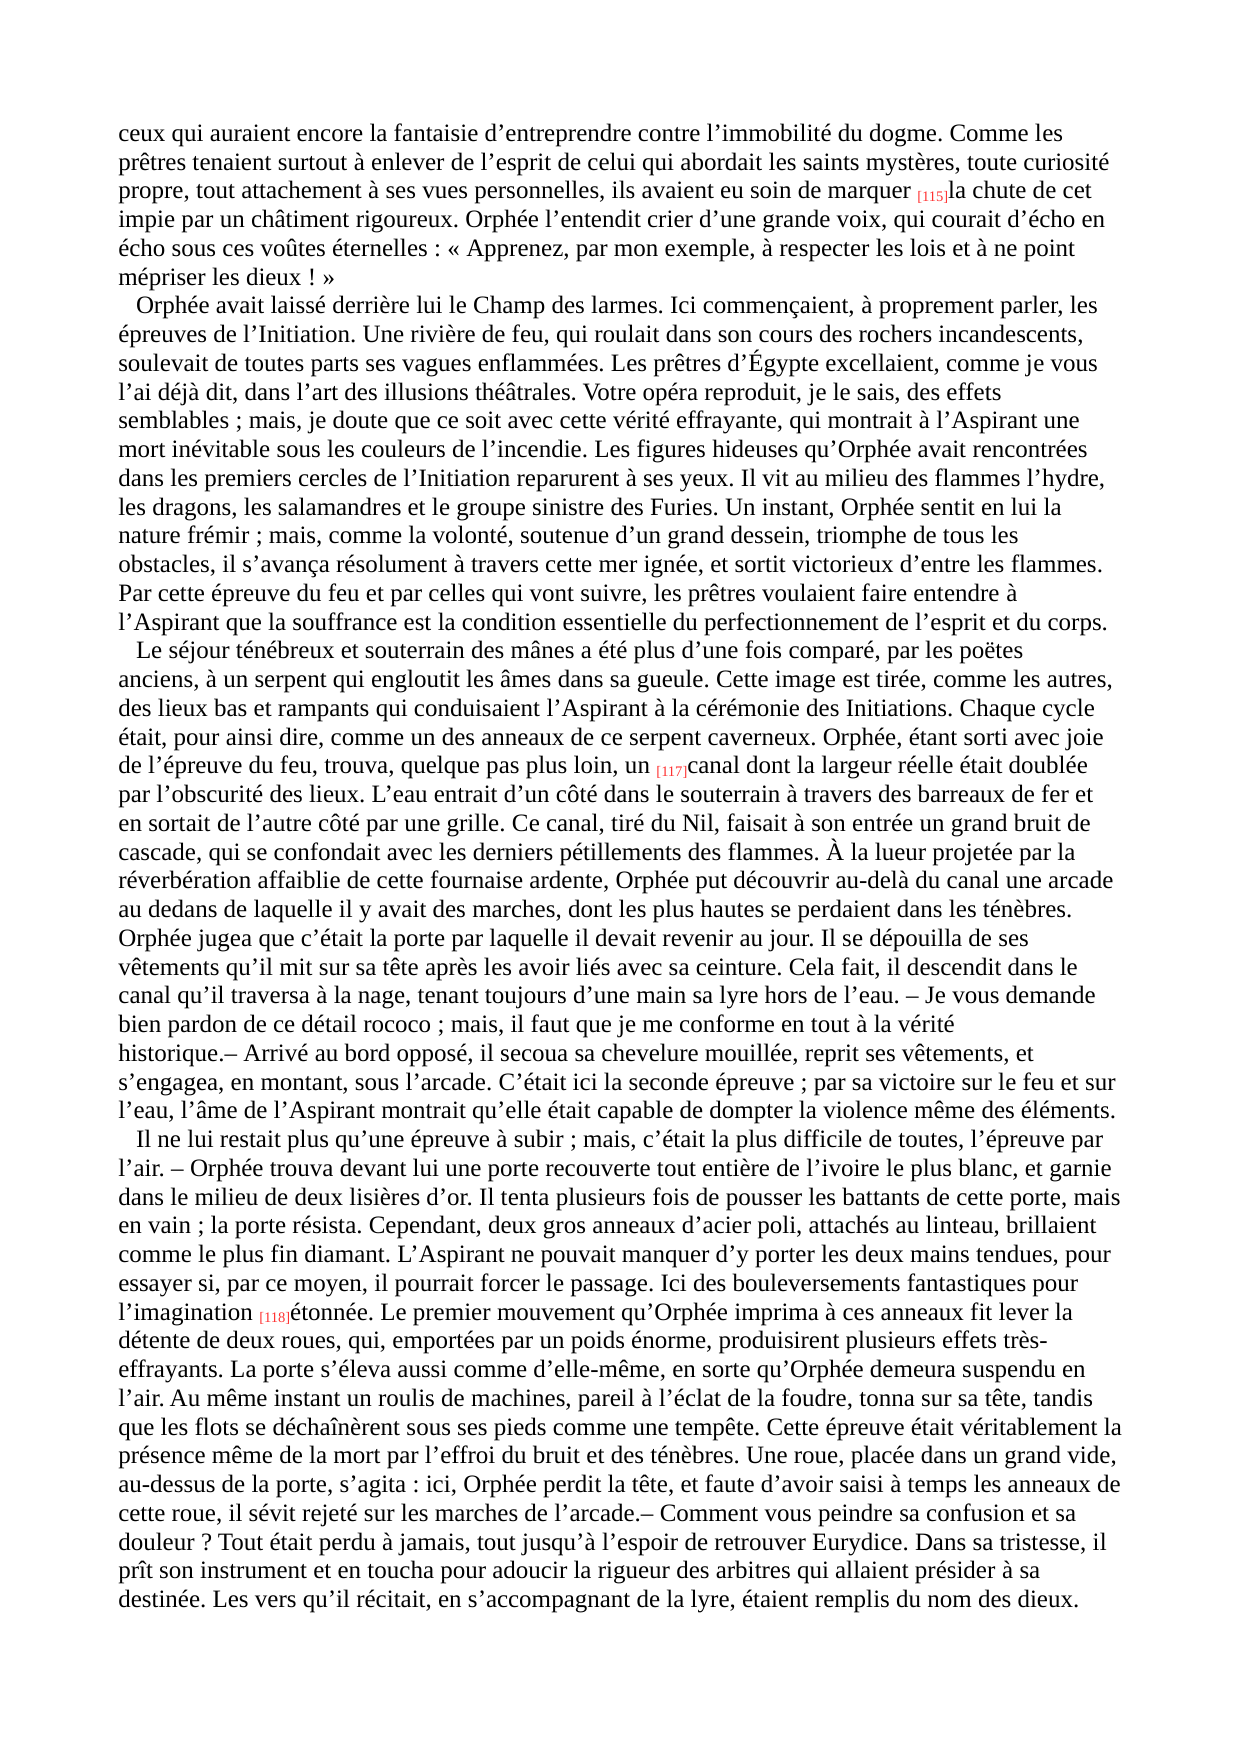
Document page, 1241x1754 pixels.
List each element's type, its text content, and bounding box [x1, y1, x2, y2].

text Orphée avait laissé derrière lui le Champ des larmes. Ici commençaient, à proprement parler, les épreuves de l’Initiation. Une rivière de feu, qui roulait dans son cours des rochers incandescents, soulevait de toutes parts ses vagues enflammées. Les prêtres d’Égypte excellaient, comme je vous l’ai déjà dit, dans l’art des illusions théâtrales. Votre opéra reproduit, je le sais, des effets semblables ; mais, je doute que ce soit avec cette vérité effrayante, qui montrait à l’Aspirant une mort inévitable sous les couleurs de l’incendie. Les figures hideuses qu’Orphée avait rencontrées dans les premiers cercles de l’Initiation reparurent à ses yeux. Il vit au milieu des flammes l’hydre, les dragons, les salamandres et le groupe sinistre des Furies. Un instant, Orphée sentit en lui la nature frémir ; mais, comme la volonté, soutenue d’un grand dessein, triomphe de tous les obstacles, il s’avança résolument à travers cette mer ignée, et sortit victorieux d’entre les flammes. Par cette épreuve du feu et par celles qui vont suivre, les prêtres voulaient faire entendre à l’Aspirant que la souffrance est la condition essentielle du perfectionnement de l’esprit et du corps. [118, 291, 1122, 636]
text Le séjour ténébreux et souterrain des mânes a été plus d’une fois comparé, par les poëtes anciens, à un serpent qui engloutit les âmes dans sa gueule. Cette image est tirée, comme les autres, des lieux bas et rampants qui conduisaient l’Aspirant à la cérémonie des Initiations. Chaque cycle était, pour ainsi dire, comme un des anneaux de ce serpent caverneux. Orphée, étant sorti avec joie de l’épreuve du feu, trouva, quelque pas plus loin, un [117]canal dont la largeur réelle était doublée par l’obscurité des lieux. L’eau entrait d’un côté dans le souterrain à travers des barreaux de fer et en sortait de l’autre côté par une grille. Ce canal, tiré du Nil, faisait à son entrée un grand bruit de cascade, qui se confondait avec les derniers pétillements des flammes. À la lueur projetée par la réverbération affaiblie de cette fournaise ardente, Orphée put découvrir au-delà du canal une arcade au dedans de laquelle il y avait des marches, dont les plus hautes se perdaient dans les ténèbres. Orphée jugea que c’était la porte par laquelle il devait revenir au jour. Il se dépouilla de ses vêtements qu’il mit sur sa tête après les avoir liés avec sa ceinture. Cela fait, il descendit dans le canal qu’il traversa à la nage, tenant toujours d’une main sa lyre hors de l’eau. – Je vous demande bien pardon de ce détail rococo ; mais, il faut que je me conforme en tout à la vérité historique.– Arrivé au bord opposé, il secoua sa chevelure mouillée, reprit ses vêtements, et s’engagea, en montant, sous l’arcade. C’était ici la seconde épreuve ; par sa victoire sur le feu et sur l’eau, l’âme de l’Aspirant montrait qu’elle était capable de dompter la violence même des éléments. [118, 636, 1122, 1124]
text ceux qui auraient encore la fantaisie d’entreprendre contre l’immobilité du dogme. Comme les prêtres tenaient surtout à enlever de l’esprit de celui qui abordait les saints mystères, toute curiosité propre, tout attachement à ses vues personnelles, ils avaient eu soin de marquer [115]la chute de cet impie par un châtiment rigoureux. Orphée l’entendit crier d’une grande voix, qui courait d’écho en écho sous ces voûtes éternelles : « Apprenez, par mon exemple, à respecter les lois et à ne point mépriser les dieux ! » [118, 118, 1122, 291]
text Il ne lui restait plus qu’une épreuve à subir ; mais, c’était la plus difficile de toutes, l’épreuve par l’air. – Orphée trouva devant lui une porte recouverte tout entière de l’ivoire le plus blanc, et garnie dans le milieu de deux lisières d’or. Il tenta plusieurs fois de pousser les battants de cette porte, mais en vain ; la porte résista. Cependant, deux gros anneaux d’acier poli, attachés au linteau, brillaient comme le plus fin diamant. L’Aspirant ne pouvait manquer d’y porter les deux mains tendues, pour essayer si, par ce moyen, il pourrait forcer le passage. Ici des bouleversements fantastiques pour l’imagination [118]étonnée. Le premier mouvement qu’Orphée imprima à ces anneaux fit lever la détente de deux roues, qui, emportées par un poids énorme, produisirent plusieurs effets très-effrayants. La porte s’éleva aussi comme d’elle-même, en sorte qu’Orphée demeura suspendu en l’air. Au même instant un roulis de machines, pareil à l’éclat de la foudre, tonna sur sa tête, tandis que les flots se déchaînèrent sous ses pieds comme une tempête. Cette épreuve était véritablement la présence même de la mort par l’effroi du bruit et des ténèbres. Une roue, placée dans un grand vide, au-dessus de la porte, s’agita : ici, Orphée perdit la tête, et faute d’avoir saisi à temps les anneaux de cette roue, il sévit rejeté sur les marches de l’arcade.– Comment vous peindre sa confusion et sa douleur ? Tout était perdu à jamais, tout jusqu’à l’espoir de retrouver Eurydice. Dans sa tristesse, il prît son instrument et en toucha pour adoucir la rigueur des arbitres qui allaient présider à sa destinée. Les vers qu’il récitait, en s’accompagnant de la lyre, étaient remplis du nom des dieux. [118, 1124, 1122, 1613]
